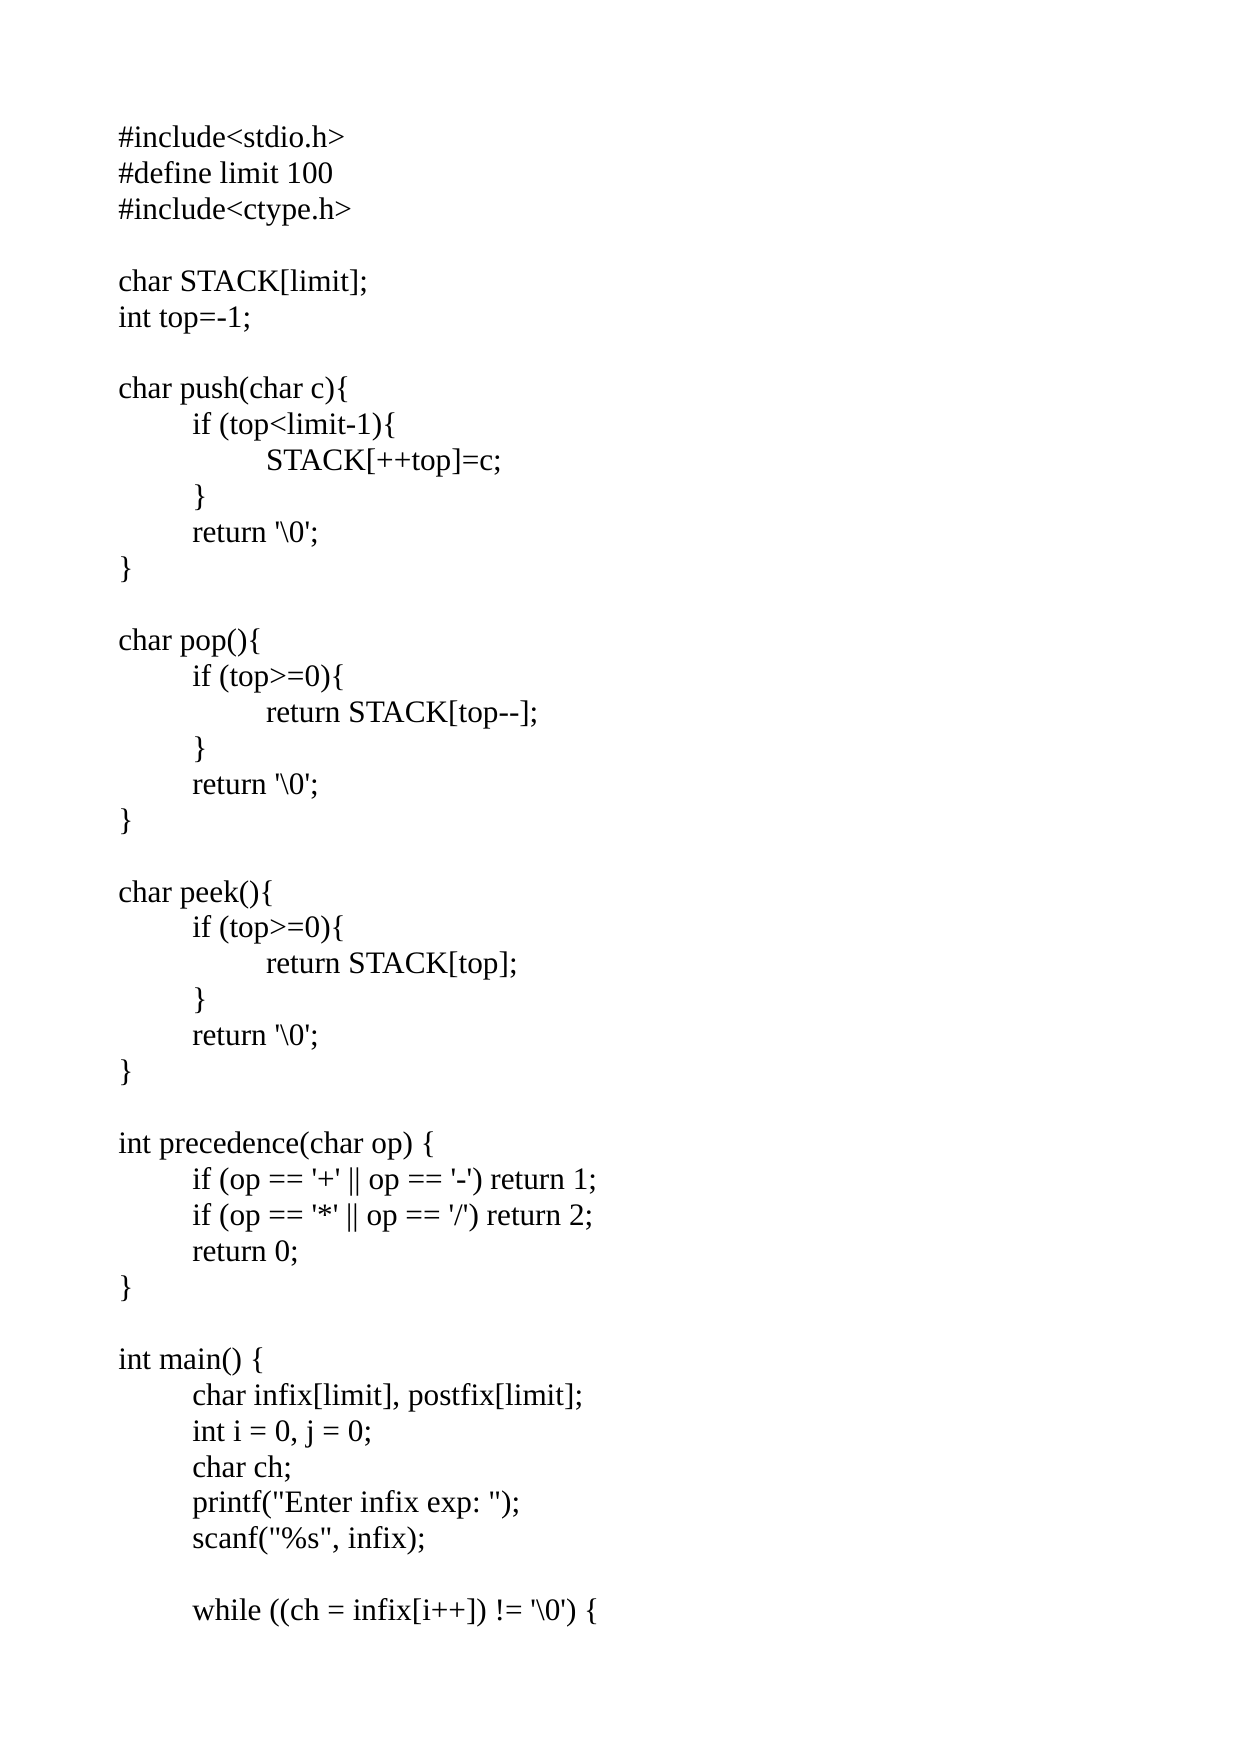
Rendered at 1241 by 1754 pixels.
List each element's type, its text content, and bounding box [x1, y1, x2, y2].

text } [118, 477, 1122, 513]
text char ch; [118, 1448, 1122, 1484]
text char infix[limit], postfix[limit]; [118, 1376, 1122, 1412]
text } [118, 549, 1122, 585]
text int precedence(char op) { [118, 1124, 1122, 1160]
text } [118, 1052, 1122, 1088]
text printf("Enter infix exp: "); [118, 1484, 1122, 1520]
text return 0; [118, 1232, 1122, 1268]
text while ((ch = infix[i++]) != '\0') { [118, 1592, 1122, 1627]
text if (op == '+' || op == '-') return 1; [118, 1160, 1122, 1196]
text if (op == '*' || op == '/') return 2; [118, 1196, 1122, 1232]
text #define limit 100 [118, 154, 1122, 190]
text STACK[++top]=c; [118, 442, 1122, 477]
text } [118, 981, 1122, 1017]
text scanf("%s", infix); [118, 1520, 1122, 1556]
text char pop(){ [118, 621, 1122, 657]
text char peek(){ [118, 873, 1122, 909]
text int i = 0, j = 0; [118, 1412, 1122, 1448]
text if (top>=0){ [118, 657, 1122, 693]
text int top=-1; [118, 298, 1122, 334]
text return '\0'; [118, 1017, 1122, 1052]
text } [118, 801, 1122, 837]
text return '\0'; [118, 765, 1122, 801]
text return '\0'; [118, 513, 1122, 549]
text if (top<limit-1){ [118, 406, 1122, 442]
text char push(char c){ [118, 370, 1122, 406]
text int main() { [118, 1340, 1122, 1376]
text #include<stdio.h> [118, 118, 1122, 154]
text #include<ctype.h> [118, 190, 1122, 226]
text return STACK[top--]; [118, 693, 1122, 729]
text } [118, 1268, 1122, 1304]
text if (top>=0){ [118, 909, 1122, 945]
text } [118, 729, 1122, 765]
text return STACK[top]; [118, 945, 1122, 981]
text char STACK[limit]; [118, 262, 1122, 298]
